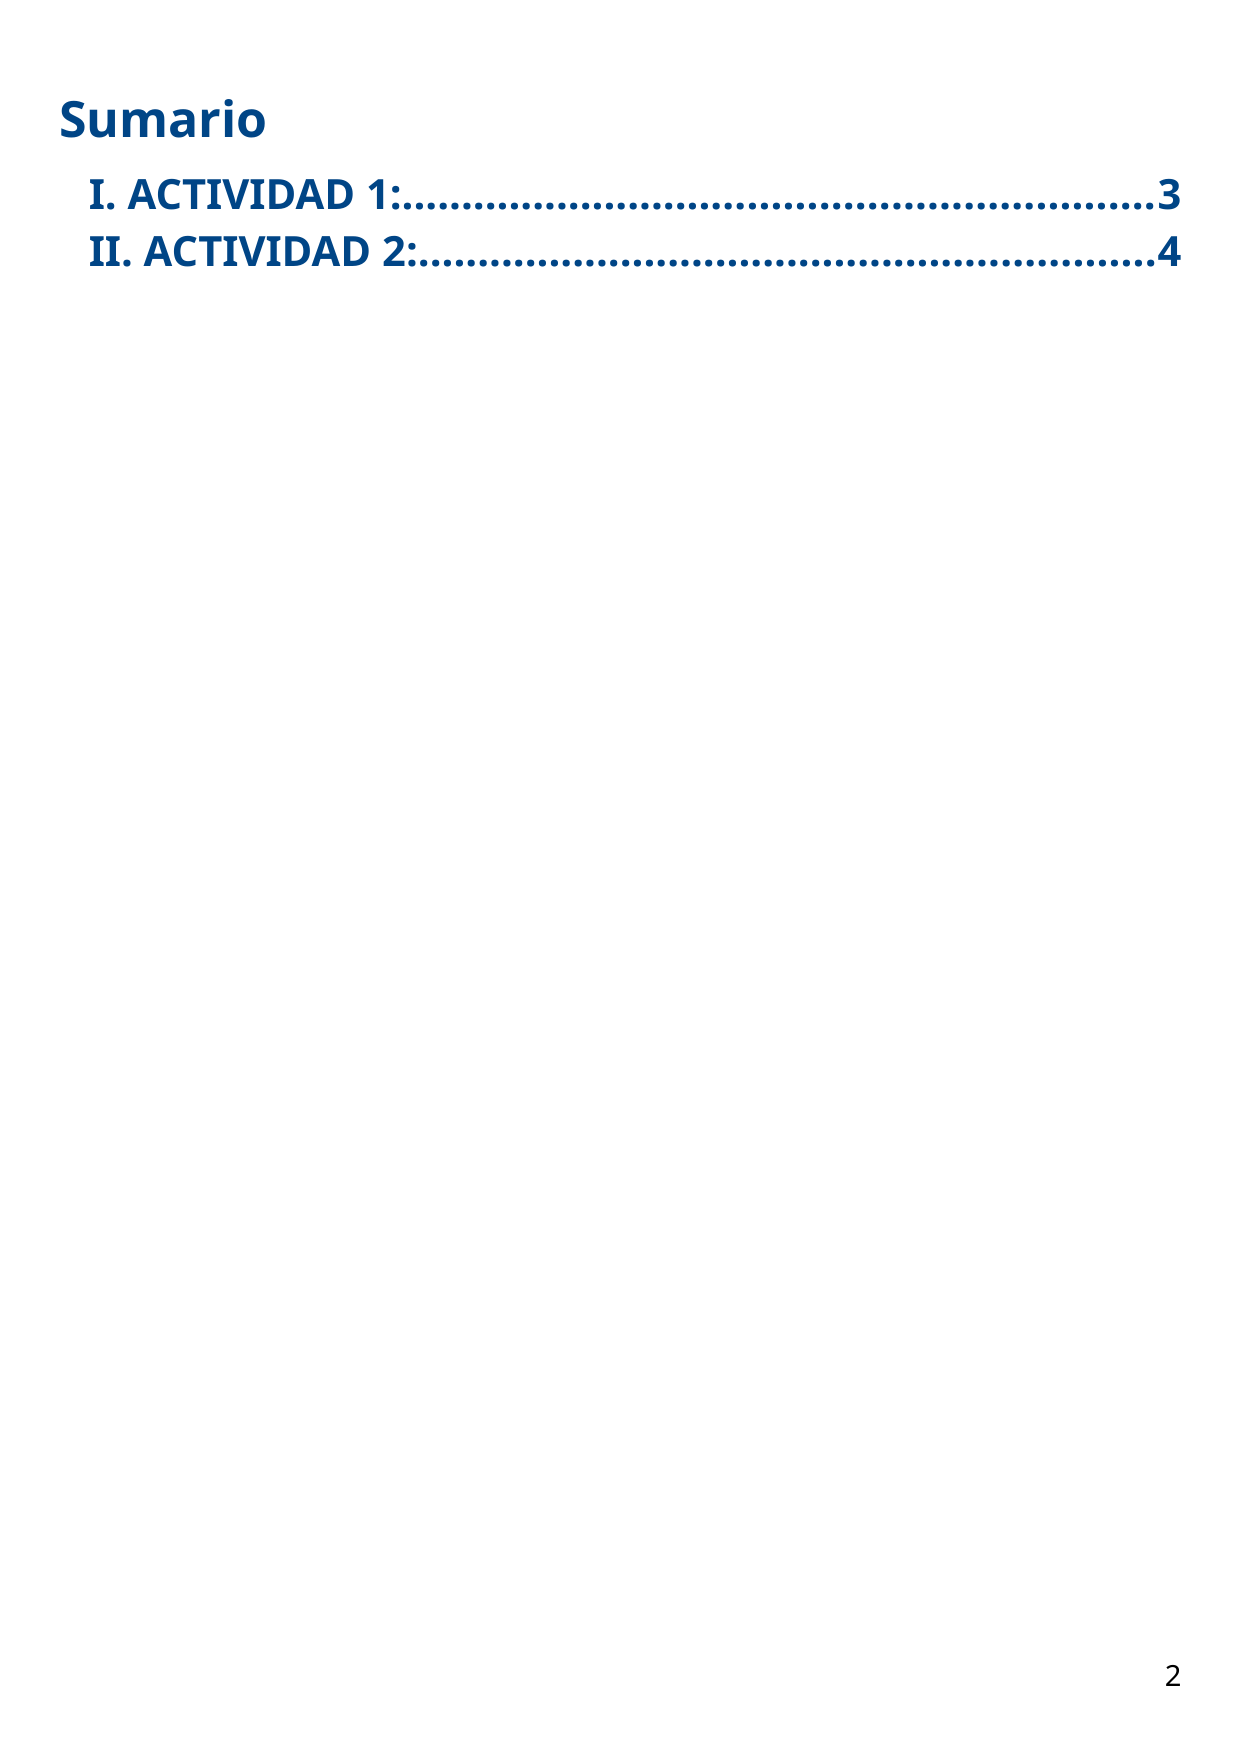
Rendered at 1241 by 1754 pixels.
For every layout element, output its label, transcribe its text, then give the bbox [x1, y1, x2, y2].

text II. ACTIVIDAD 2: 4 [88, 221, 1181, 278]
subtitle Sumario [59, 84, 1181, 152]
text I. ACTIVIDAD 1: 3 [88, 165, 1181, 221]
